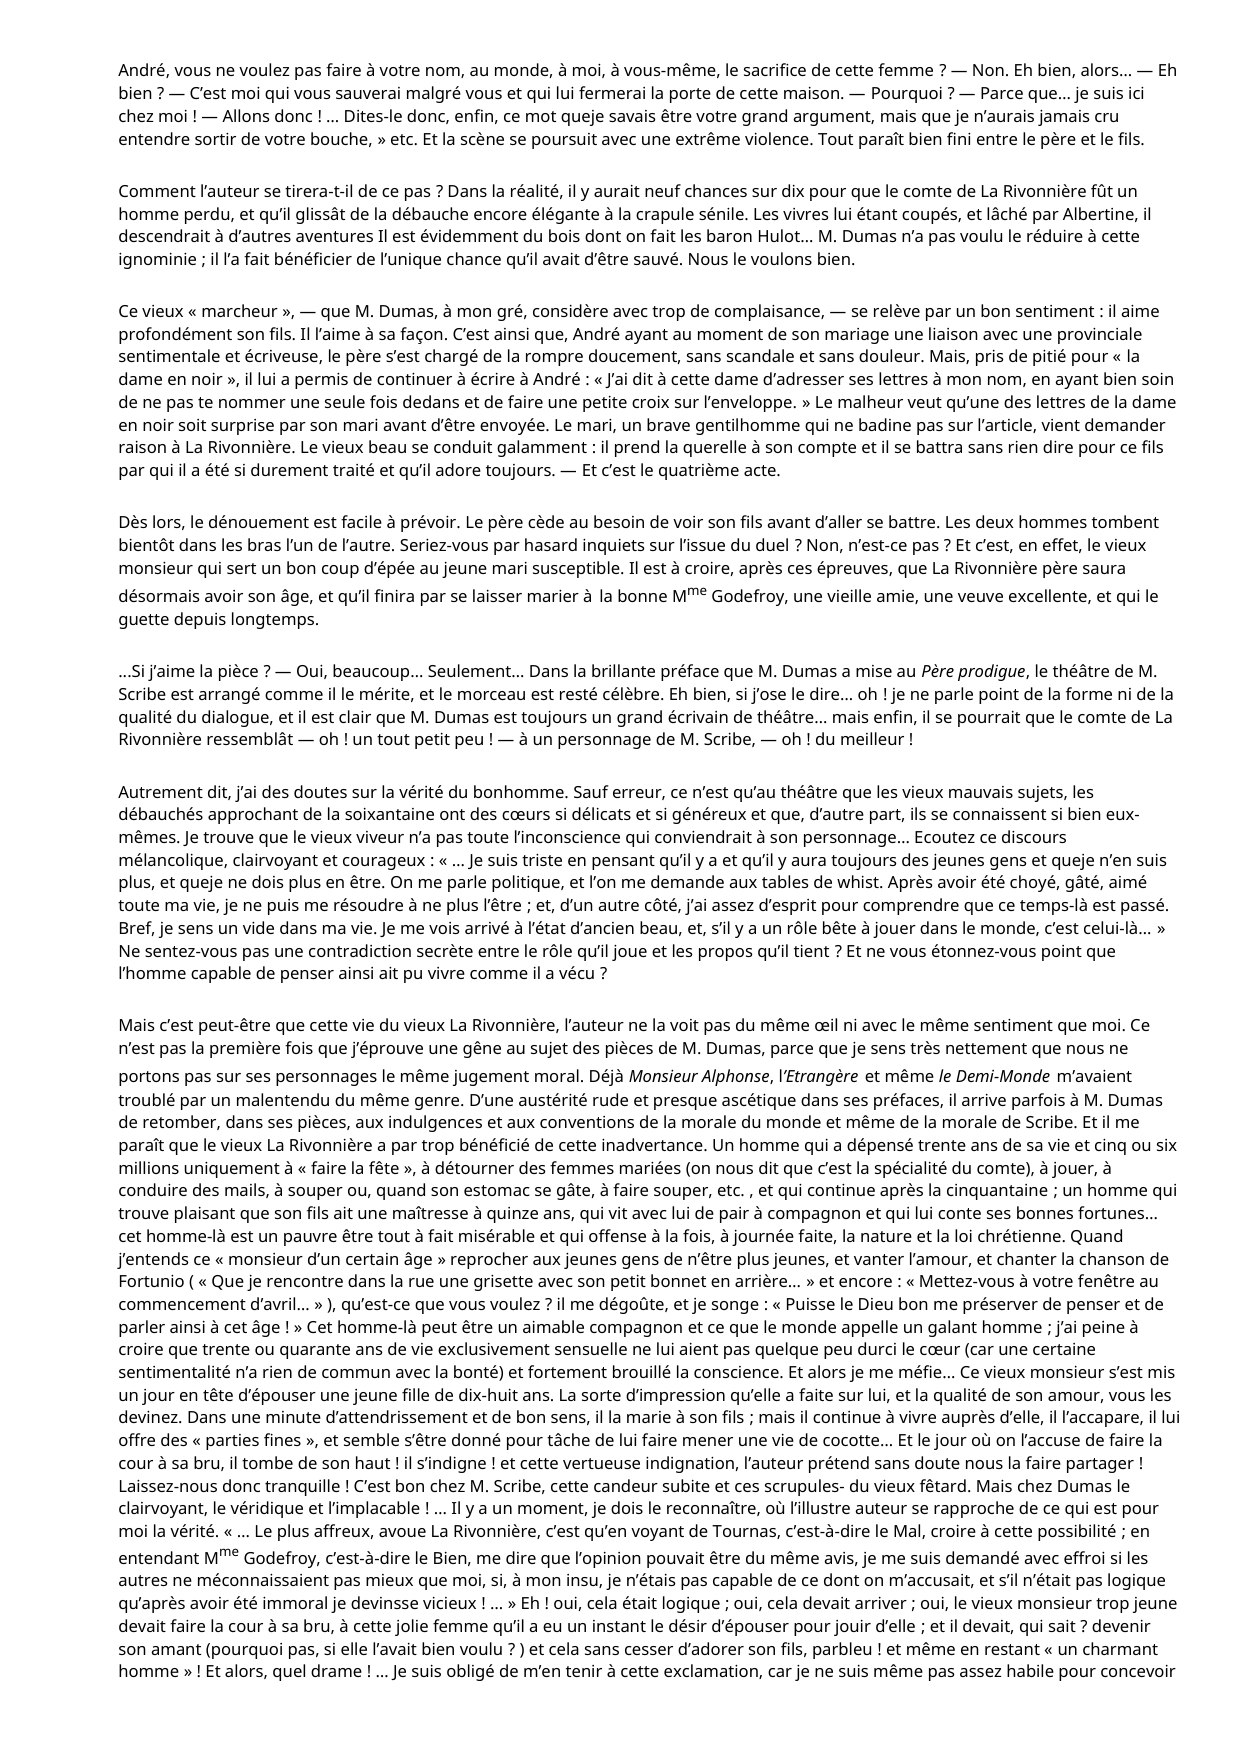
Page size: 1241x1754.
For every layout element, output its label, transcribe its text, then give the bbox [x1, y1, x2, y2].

text Mais c’est peut-être que cette vie du vieux La Rivonnière, l’auteur ne la voit pas du même œil ni avec le même sentiment que moi. Ce n’est pas la première fois que j’éprouve une gêne au sujet des pièces de M. Dumas, parce que je sens très nettement que nous ne portons pas sur ses personnages le même jugement moral. Déjà Monsieur Alphonse, l’Etrangère et même le Demi-Monde m’avaient troublé par un malentendu du même genre. D’une austérité rude et presque ascétique dans ses préfaces, il arrive parfois à M. Dumas de retomber, dans ses pièces, aux indulgences et aux conventions de la morale du monde et même de la morale de Scribe. Et il me paraît que le vieux La Rivonnière a par trop bénéficié de cette inadvertance. Un homme qui a dépensé trente ans de sa vie et cinq ou six millions uniquement à « faire la fête », à détourner des femmes mariées (on nous dit que c’est la spécialité du comte), à jouer, à conduire des mails, à souper ou, quand son estomac se gâte, à faire souper, etc. , et qui continue après la cinquantaine ; un homme qui trouve plaisant que son fils ait une maîtresse à quinze ans, qui vit avec lui de pair à compagnon et qui lui conte ses bonnes fortunes… cet homme-là est un pauvre être tout à fait misérable et qui offense à la fois, à journée faite, la nature et la loi chrétienne. Quand j’entends ce « monsieur d’un certain âge » reprocher aux jeunes gens de n’être plus jeunes, et vanter l’amour, et chanter la chanson de Fortunio ( « Que je rencontre dans la rue une grisette avec son petit bonnet en arrière… » et encore : « Mettez-vous à votre fenêtre au commencement d’avril… » ), qu’est-ce que vous voulez ? il me dégoûte, et je songe : « Puisse le Dieu bon me préserver de penser et de parler ainsi à cet âge ! » Cet homme-là peut être un aimable compagnon et ce que le monde appelle un galant homme ; j’ai peine à croire que trente ou quarante ans de vie exclusivement sensuelle ne lui aient pas quelque peu durci le cœur (car une certaine sentimentalité n’a rien de commun avec la bonté) et fortement brouillé la conscience. Et alors je me méfie… Ce vieux monsieur s’est mis un jour en tête d’épouser une jeune fille de dix-huit ans. La sorte d’impression qu’elle a faite sur lui, et la qualité de son amour, vous les devinez. Dans une minute d’attendrissement et de bon sens, il la marie à son fils ; mais il continue à vivre auprès d’elle, il l’accapare, il lui offre des « parties fines », et semble s’être donné pour tâche de lui faire mener une vie de cocotte… Et le jour où on l’accuse de faire la cour à sa bru, il tombe de son haut ! il s’indigne ! et cette vertueuse indignation, l’auteur prétend sans doute nous la faire partager ! Laissez-nous donc tranquille ! C’est bon chez M. Scribe, cette candeur subite et ces scrupules- du vieux fêtard. Mais chez Dumas le clairvoyant, le véridique et l’implacable ! … Il y a un moment, je dois le reconnaître, où l’illustre auteur se rapproche de ce qui est pour moi la vérité. « … Le plus affreux, avoue La Rivonnière, c’est qu’en voyant de Tournas, c’est-à-dire le Mal, croire à cette possibilité ; en entendant Mme Godefroy, c’est-à-dire le Bien, me dire que l’opinion pouvait être du même avis, je me suis demandé avec effroi si les autres ne méconnaissaient pas mieux que moi, si, à mon insu, je n’étais pas capable de ce dont on m’accusait, et s’il n’était pas logique qu’après avoir été immoral je devinsse vicieux ! … » Eh ! oui, cela était logique ; oui, cela devait arriver ; oui, le vieux monsieur trop jeune devait faire la cour à sa bru, à cette jolie femme qu’il a eu un instant le désir d’épouser pour jouir d’elle ; et il devait, qui sait ? devenir son amant (pourquoi pas, si elle l’avait bien voulu ? ) et cela sans cesser d’adorer son fils, parbleu ! et même en restant « un charmant homme » ! Et alors, quel drame ! … Je suis obligé de m’en tenir à cette exclamation, car je ne suis même pas assez habile pour concevoir [118, 1014, 1181, 1682]
text ...Si j’aime la pièce ? — Oui, beaucoup… Seulement… Dans la brillante préface que M. Dumas a mise au Père prodigue, le théâtre de M. Scribe est arrangé comme il le mérite, et le morceau est resté célèbre. Eh bien, si j’ose le dire… oh ! je ne parle point de la forme ni de la qualité du dialogue, et il est clair que M. Dumas est toujours un grand écrivain de théâtre… mais enfin, il se pourrait que le comte de La Rivonnière ressemblât — oh ! un tout petit peu ! — à un personnage de M. Scribe, — oh ! du meilleur ! [118, 660, 1181, 751]
text Comment l’auteur se tirera-t-il de ce pas ? Dans la réalité, il y aurait neuf chances sur dix pour que le comte de La Rivonnière fût un homme perdu, et qu’il glissât de la débauche encore élégante à la crapule sénile. Les vivres lui étant coupés, et lâché par Albertine, il descendrait à d’autres aventures Il est évidemment du bois dont on fait les baron Hulot… M. Dumas n’a pas voulu le réduire à cette ignominie ; il l’a fait bénéficier de l’unique chance qu’il avait d’être sauvé. Nous le voulons bien. [118, 179, 1181, 270]
text André, vous ne voulez pas faire à votre nom, au monde, à moi, à vous-même, le sacrifice de cette femme ? — Non. Eh bien, alors… — Eh bien ? — C’est moi qui vous sauverai malgré vous et qui lui fermerai la porte de cette maison. — Pourquoi ? — Parce que… je suis ici chez moi ! — Allons donc ! … Dites-le donc, enfin, ce mot queje savais être votre grand argument, mais que je n’aurais jamais cru entendre sortir de votre bouche, » etc. Et la scène se poursuit avec une extrême violence. Tout paraît bien fini entre le père et le fils. [118, 59, 1181, 150]
text Dès lors, le dénouement est facile à prévoir. Le père cède au besoin de voir son fils avant d’aller se battre. Les deux hommes tombent bientôt dans les bras l’un de l’autre. Seriez-vous par hasard inquiets sur l’issue du duel ? Non, n’est-ce pas ? Et c’est, en effet, le vieux monsieur qui sert un bon coup d’épée au jeune mari susceptible. Il est à croire, après ces épreuves, que La Rivonnière père saura désormais avoir son âge, et qu’il finira par se laisser marier à la bonne Mme Godefroy, une vieille amie, une veuve excellente, et qui le guette depuis longtemps. [118, 511, 1181, 630]
text Autrement dit, j’ai des doutes sur la vérité du bonhomme. Sauf erreur, ce n’est qu’au théâtre que les vieux mauvais sujets, les débauchés approchant de la soixantaine ont des cœurs si délicats et si généreux et que, d’autre part, ils se connaissent si bien eux-mêmes. Je trouve que le vieux viveur n’a pas toute l’inconscience qui conviendrait à son personnage… Ecoutez ce discours mélancolique, clairvoyant et courageux : « … Je suis triste en pensant qu’il y a et qu’il y aura toujours des jeunes gens et queje n’en suis plus, et queje ne dois plus en être. On me parle politique, et l’on me demande aux tables de whist. Après avoir été choyé, gâté, aimé toute ma vie, je ne puis me résoudre à ne plus l’être ; et, d’un autre côté, j’ai assez d’esprit pour comprendre que ce temps-là est passé. Bref, je sens un vide dans ma vie. Je me vois arrivé à l’état d’ancien beau, et, s’il y a un rôle bête à jouer dans le monde, c’est celui-là… » Ne sentez-vous pas une contradiction secrète entre le rôle qu’il joue et les propos qu’il tient ? Et ne vous étonnez-vous point que l’homme capable de penser ainsi ait pu vivre comme il a vécu ? [118, 780, 1181, 984]
text Ce vieux « marcheur », — que M. Dumas, à mon gré, considère avec trop de complaisance, — se relève par un bon sentiment : il aime profondément son fils. Il l’aime à sa façon. C’est ainsi que, André ayant au moment de son mariage une liaison avec une provinciale sentimentale et écriveuse, le père s’est chargé de la rompre doucement, sans scandale et sans douleur. Mais, pris de pitié pour « la dame en noir », il lui a permis de continuer à écrire à André : « J’ai dit à cette dame d’adresser ses lettres à mon nom, en ayant bien soin de ne pas te nommer une seule fois dedans et de faire une petite croix sur l’enveloppe. » Le malheur veut qu’une des lettres de la dame en noir soit surprise par son mari avant d’être envoyée. Le mari, un brave gentilhomme qui ne badine pas sur l’article, vient demander raison à La Rivonnière. Le vieux beau se conduit galamment : il prend la querelle à son compte et il se battra sans rien dire pour ce fils par qui il a été si durement traité et qu’il adore toujours. — Et c’est le quatrième acte. [118, 300, 1181, 481]
